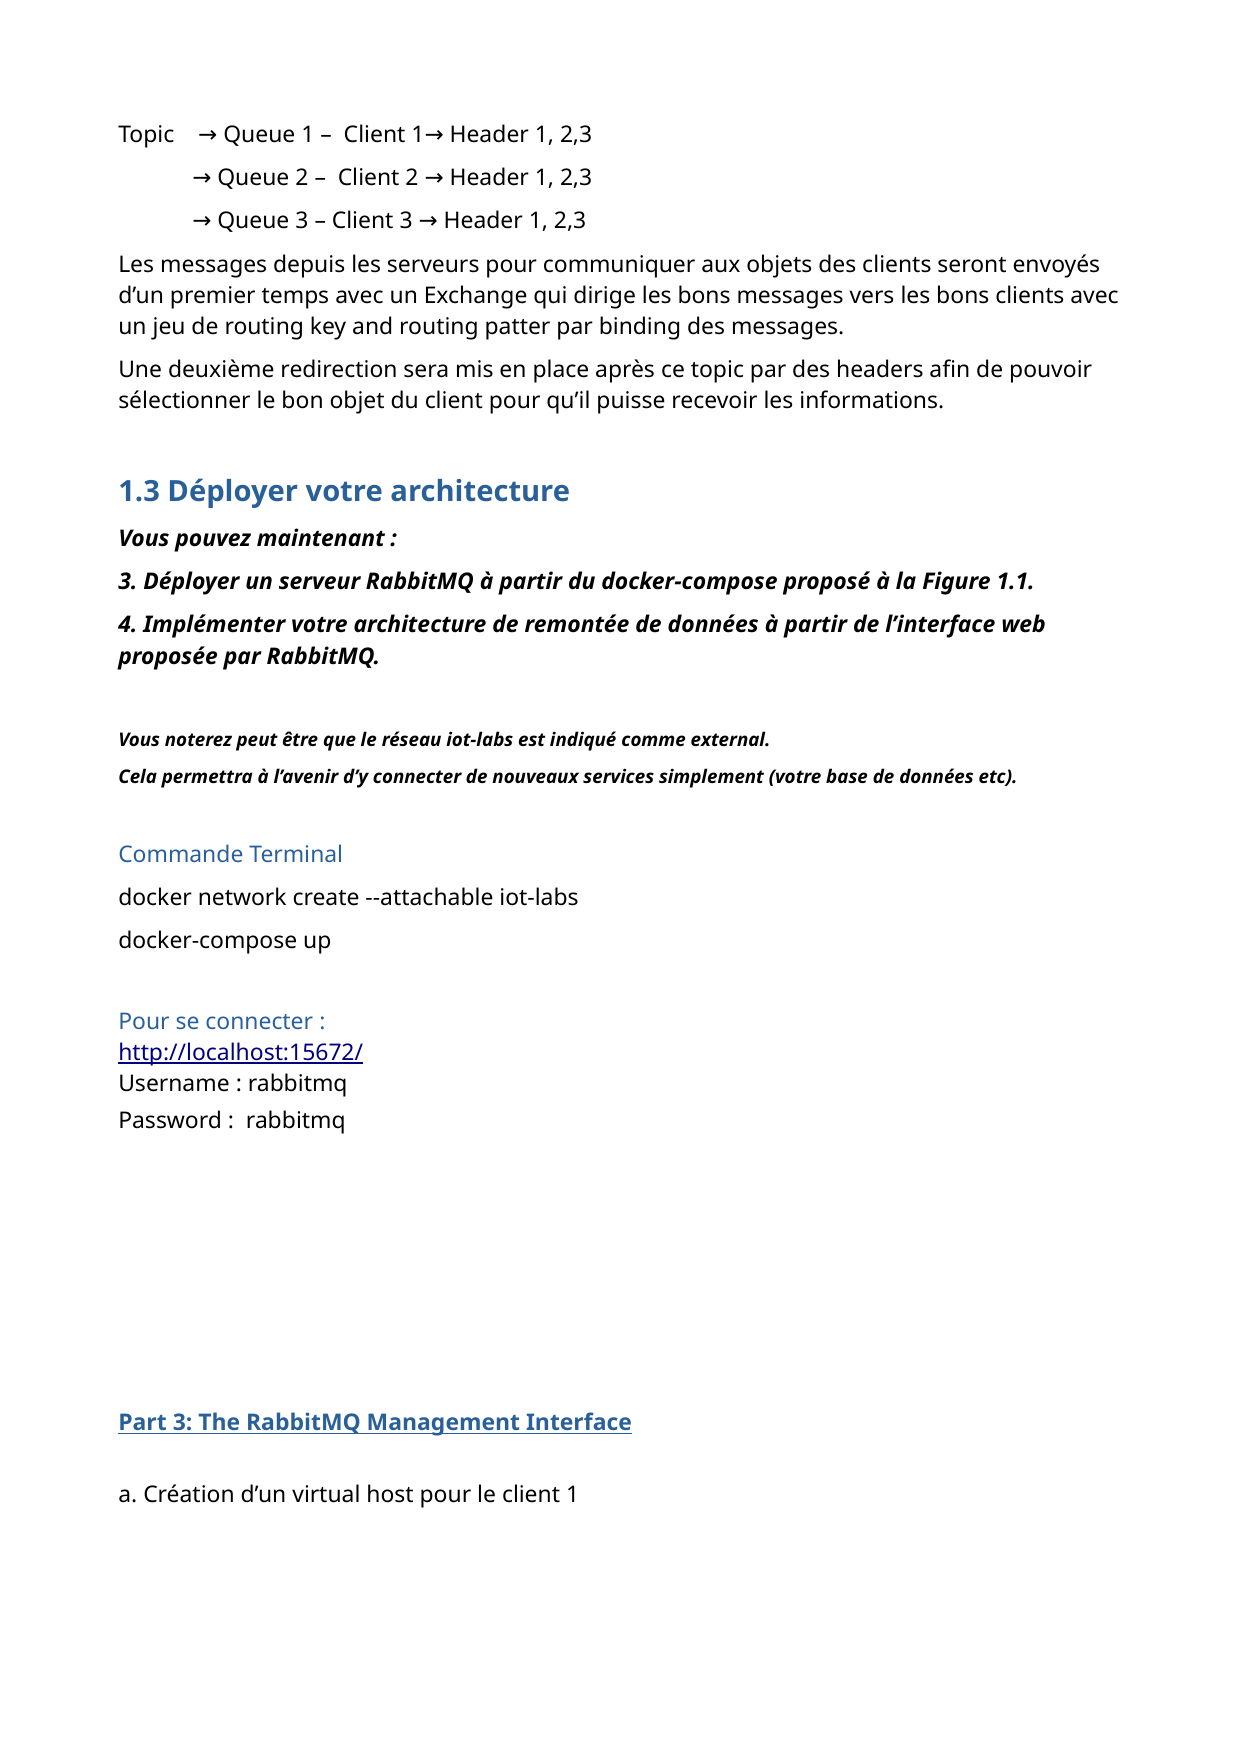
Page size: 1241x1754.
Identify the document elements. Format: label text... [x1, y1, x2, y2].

text Vous noterez peut être que le réseau iot-labs est indiqué comme external. [118, 726, 1122, 751]
text Cela permettra à l’avenir d’y connecter de nouveaux services simplement (votre base de données etc). [118, 763, 1122, 789]
text Username : rabbitmq [118, 1067, 1122, 1098]
text docker-compose up [118, 924, 1122, 956]
text 1.3 Déployer votre architecture [118, 471, 1122, 510]
text → Queue 3 – Client 3 → Header 1, 2,3 [118, 204, 1122, 236]
text Pour se connecter : [118, 1005, 1122, 1036]
text Password : rabbitmq [118, 1104, 1122, 1136]
text Commande Terminal [118, 838, 1122, 869]
text Une deuxième redirection sera mis en place après ce topic par des headers afin de pouvoir sélectionner le bon objet du client pour qu’il puisse recevoir les informations. [118, 353, 1122, 416]
text 4. Implémenter votre architecture de remontée de données à partir de l’interface web proposée par RabbitMQ. [118, 608, 1122, 671]
text → Queue 2 – Client 2 → Header 1, 2,3 [118, 161, 1122, 192]
text docker network create --attachable iot-labs [118, 881, 1122, 912]
text a. Création d’un virtual host pour le client 1 [118, 1478, 1122, 1509]
text Vous pouvez maintenant : [118, 522, 1122, 553]
text 3. Déployer un serveur RabbitMQ à partir du docker-compose proposé à la Figure 1.1. [118, 565, 1122, 597]
text Part 3: The RabbitMQ Management Interface [118, 1406, 1122, 1466]
text Topic → Queue 1 – Client 1→ Header 1, 2,3 [118, 118, 1122, 149]
text http://localhost:15672/ [118, 1036, 1122, 1067]
text Les messages depuis les serveurs pour communiquer aux objets des clients seront envoyés d’un premier temps avec un Exchange qui dirige les bons messages vers les bons clients avec un jeu de routing key and routing patter par binding des messages. [118, 247, 1122, 341]
